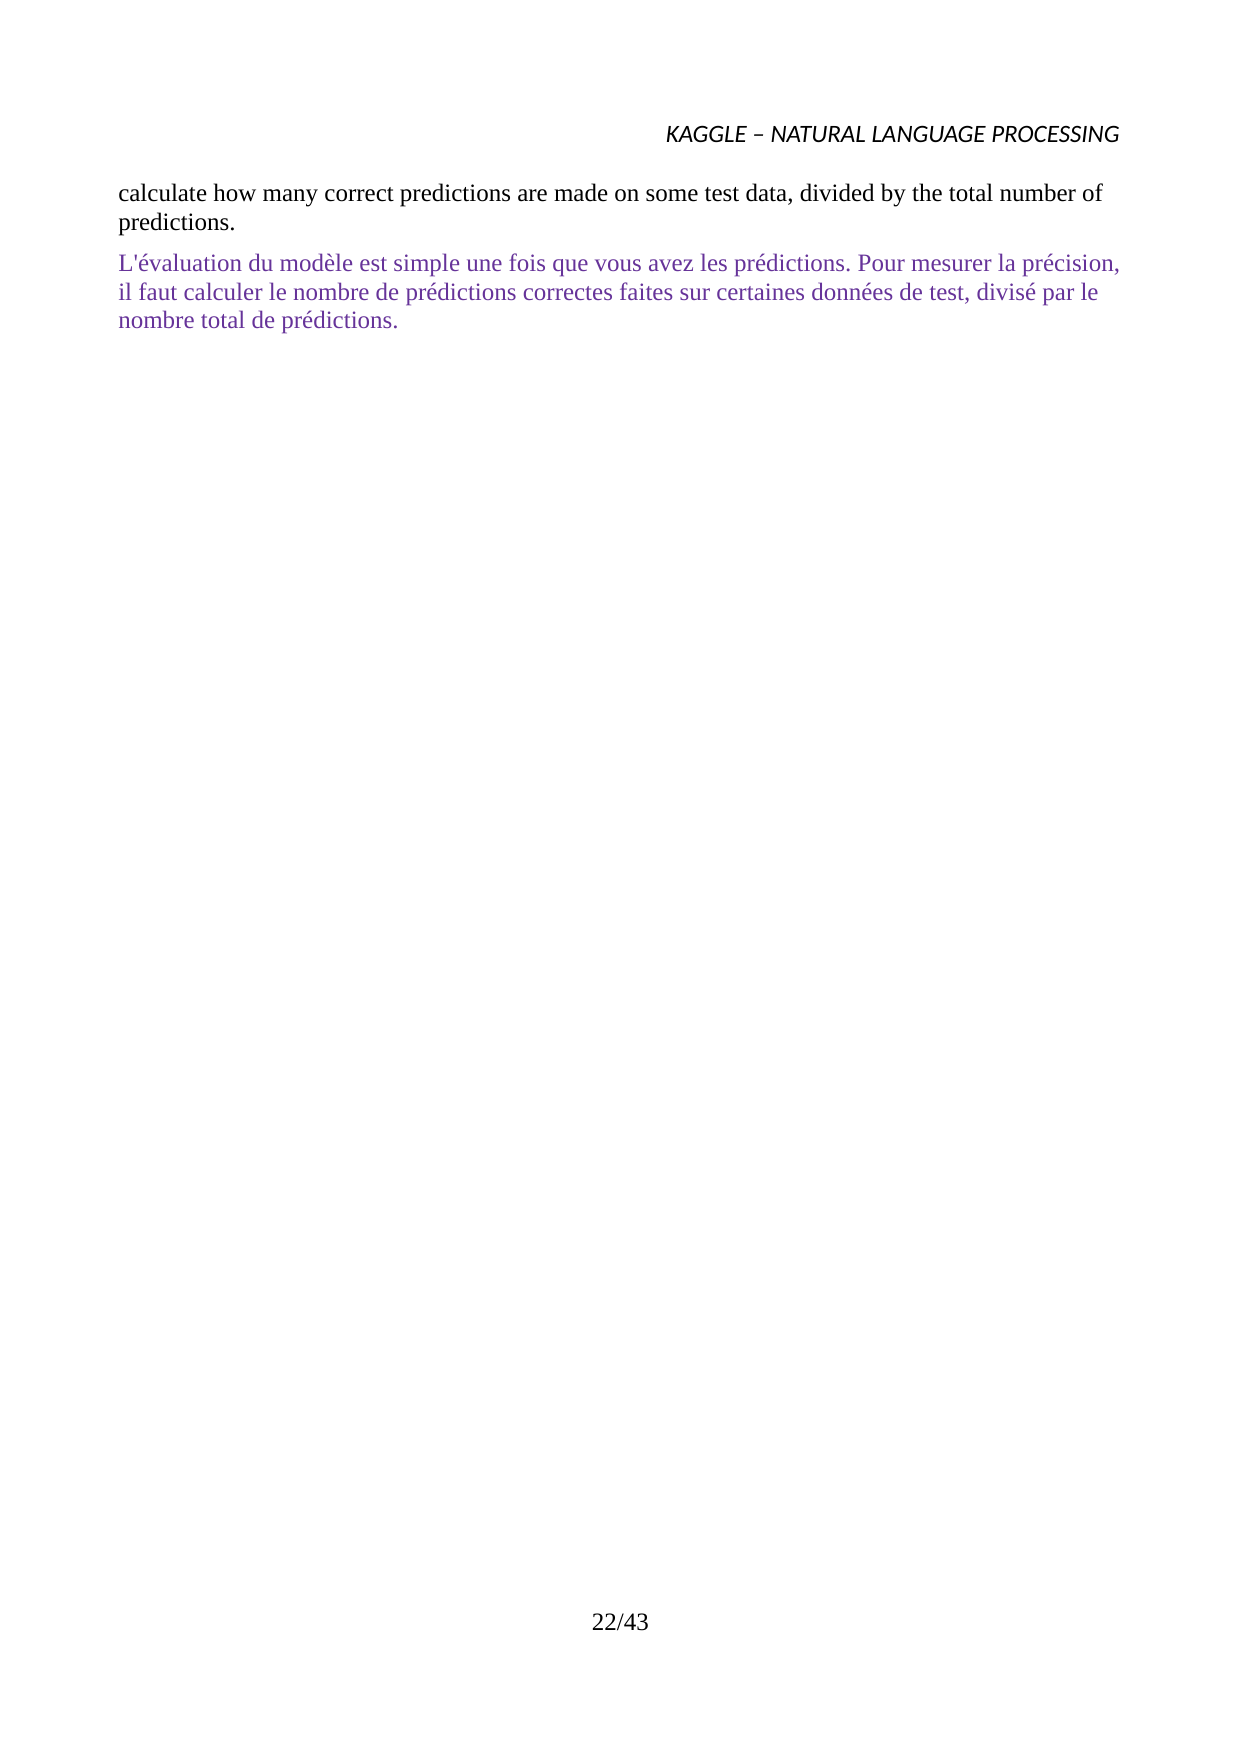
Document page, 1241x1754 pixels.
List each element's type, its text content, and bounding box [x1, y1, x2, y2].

text L'évaluation du modèle est simple une fois que vous avez les prédictions. Pour mesurer la précision, il faut calculer le nombre de prédictions correctes faites sur certaines données de test, divisé par le nombre total de prédictions. [118, 248, 1122, 334]
text calculate how many correct predictions are made on some test data, divided by the total number of predictions. [118, 178, 1122, 236]
